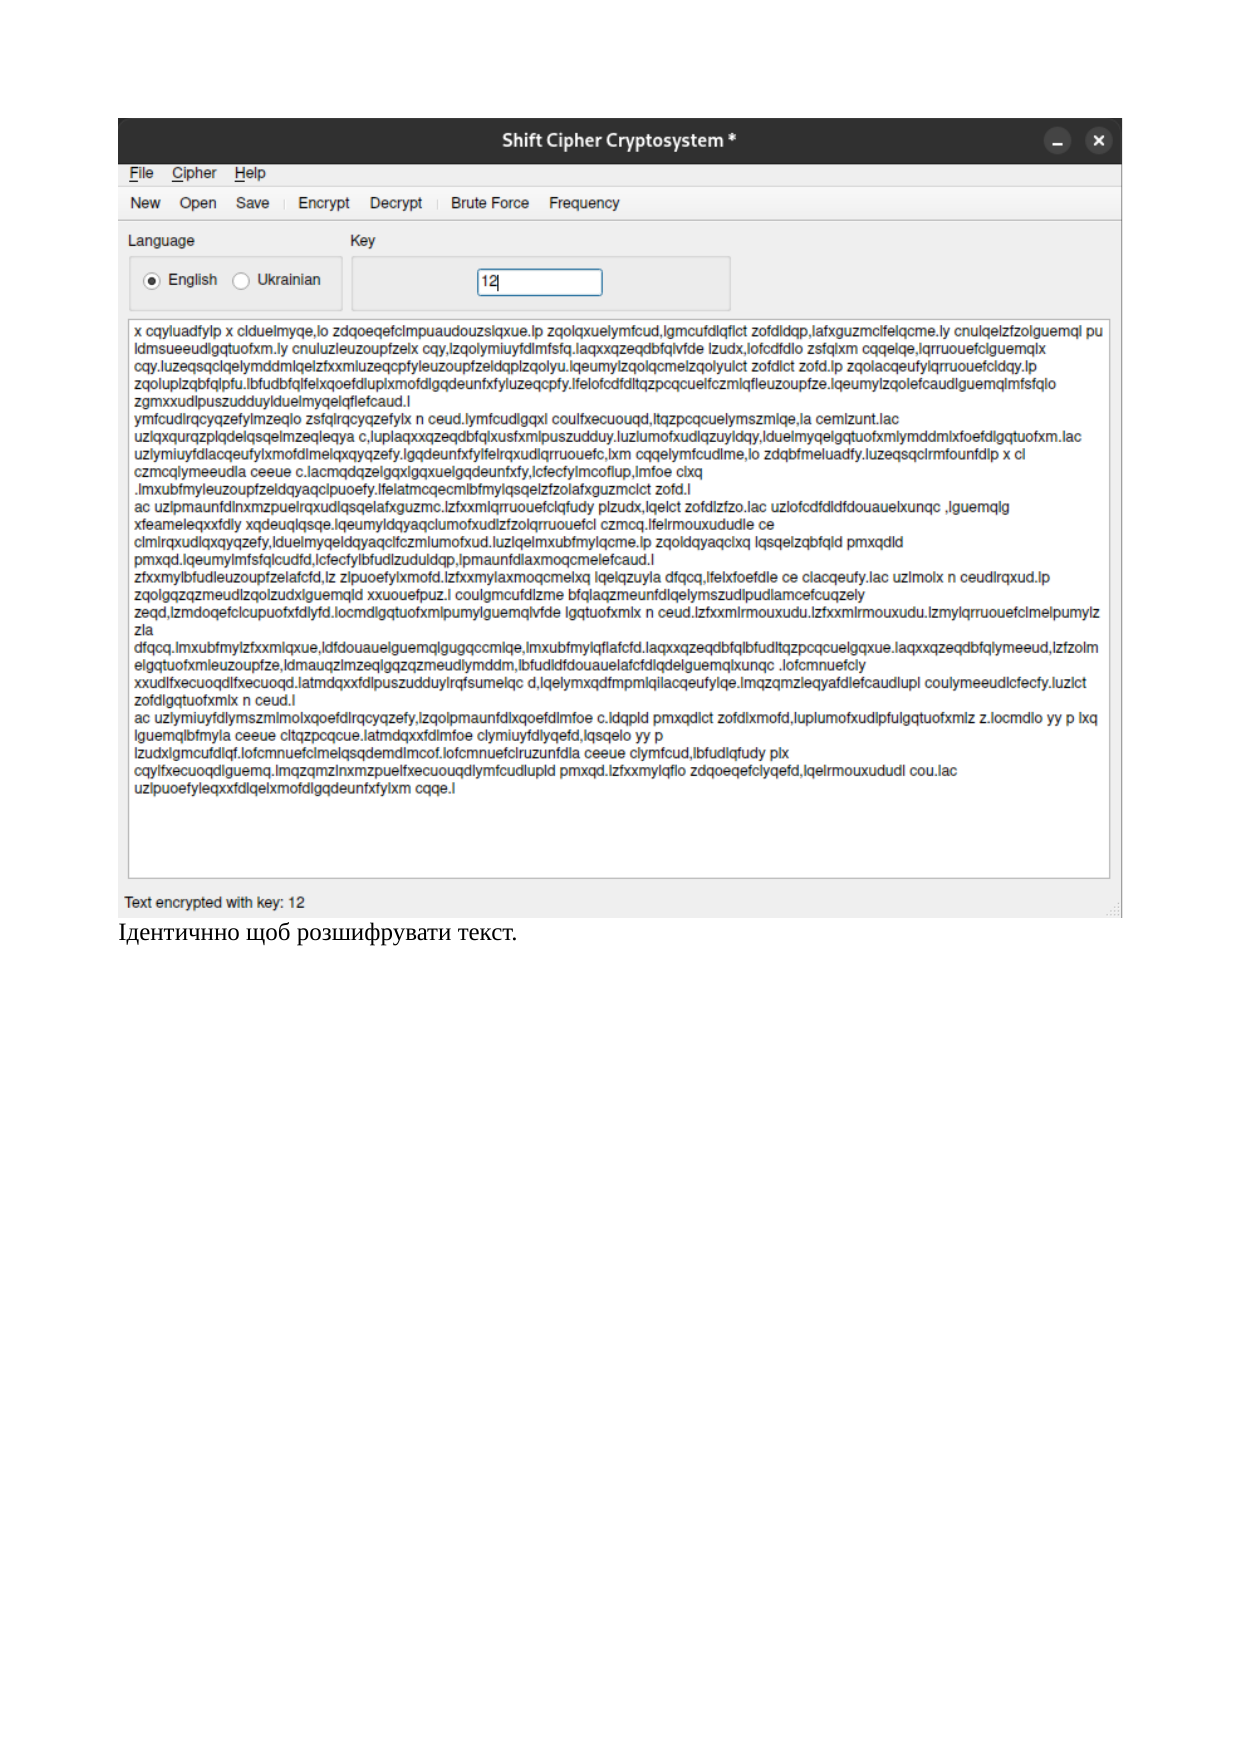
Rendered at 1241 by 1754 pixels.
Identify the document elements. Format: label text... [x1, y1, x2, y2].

text Ідентичнно щоб розшифрувати текст. [118, 918, 1122, 1061]
picture [118, 118, 1123, 918]
